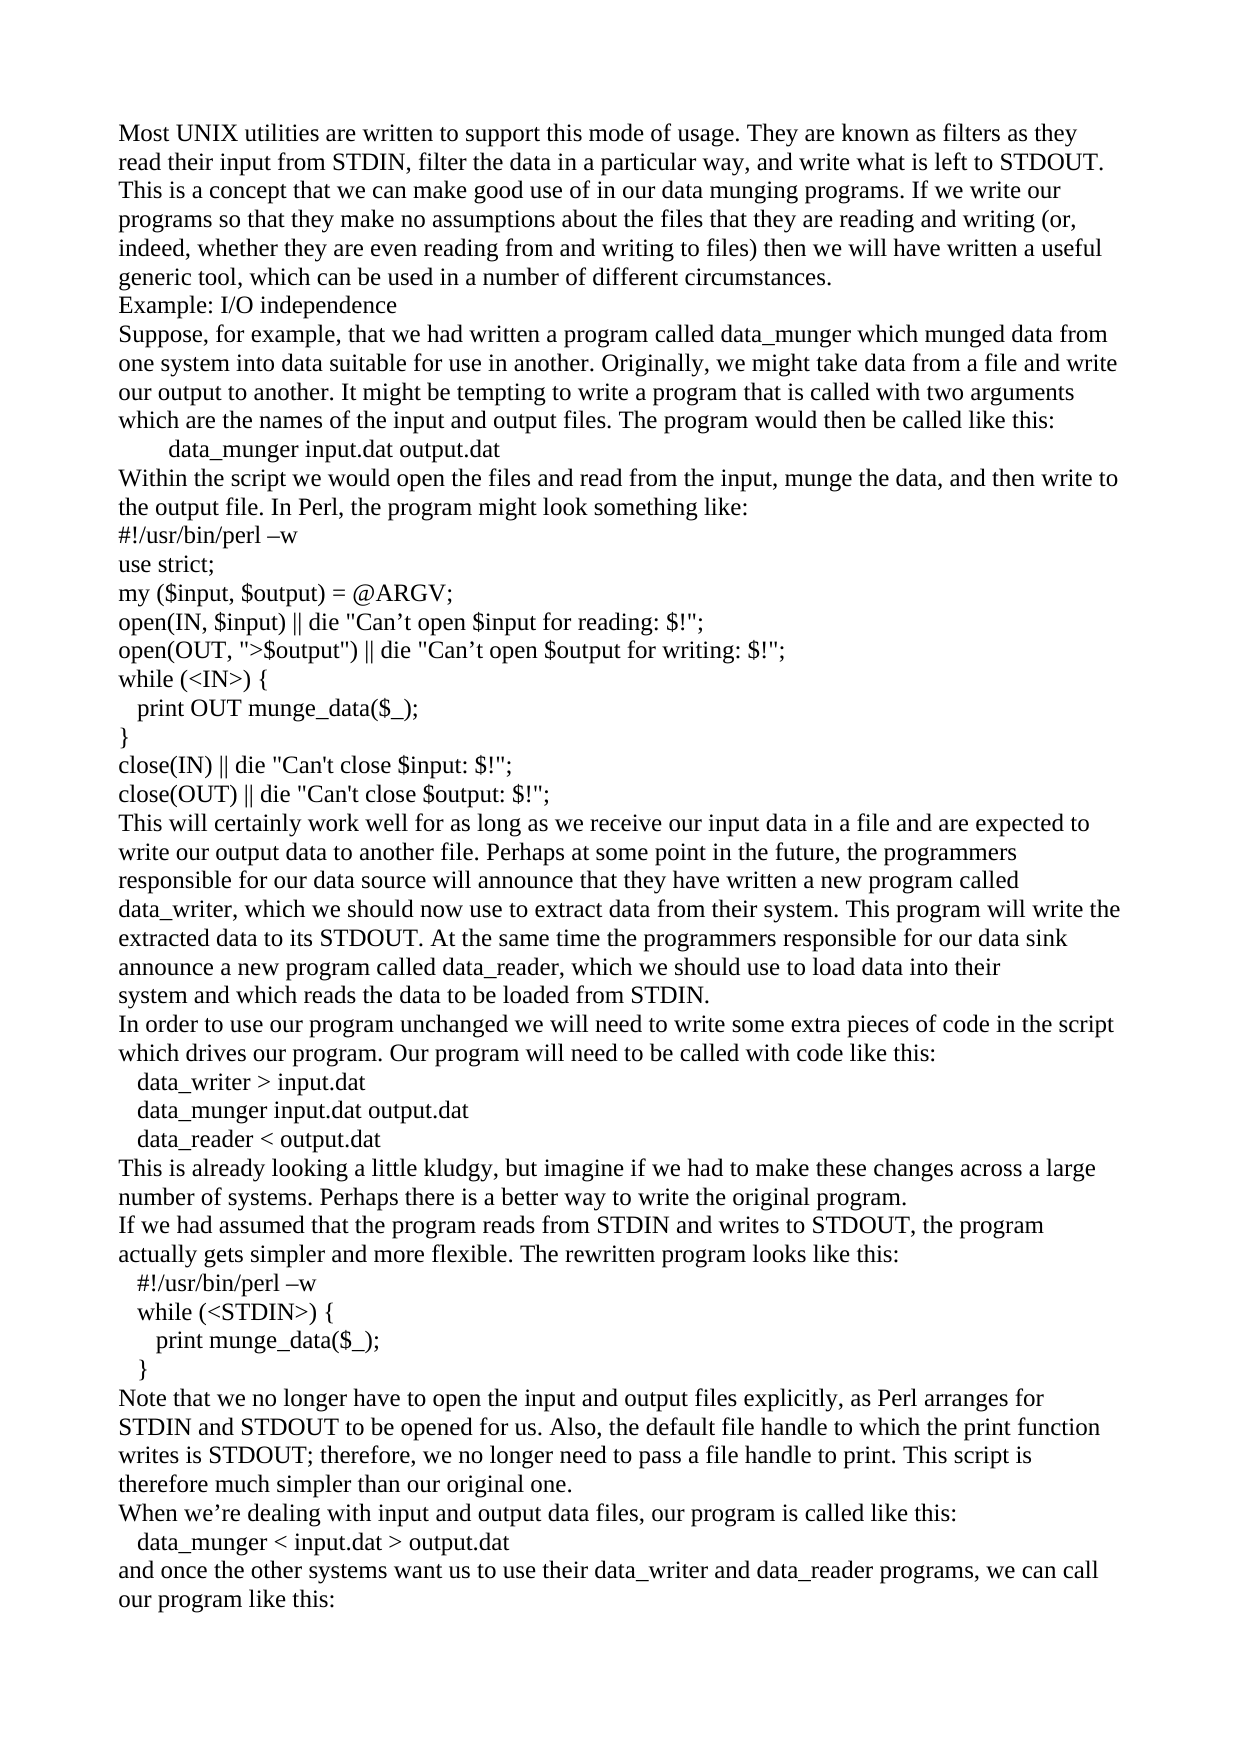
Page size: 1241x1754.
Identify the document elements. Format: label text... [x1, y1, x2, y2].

text #!/usr/bin/perl –w [118, 1268, 1122, 1297]
text Within the script we would open the files and read from the input, munge the data, and then write to the output file. In Perl, the program might look something like: [118, 463, 1122, 521]
text and once the other systems want us to use their data_writer and data_reader programs, we can call our program like this: [118, 1556, 1122, 1613]
text #!/usr/bin/perl –w [118, 521, 1122, 549]
text open(IN, $input) || die "Can’t open $input for reading: $!"; [118, 607, 1122, 636]
text Most UNIX utilities are written to support this mode of usage. They are known as filters as they read their input from STDIN, filter the data in a particular way, and write what is left to STDOUT. [118, 118, 1122, 176]
text data_munger < input.dat > output.dat [118, 1527, 1122, 1556]
text print OUT munge_data($_); [118, 693, 1122, 722]
text This is already looking a little kludgy, but imagine if we had to make these changes across a large number of systems. Perhaps there is a better way to write the original program. [118, 1153, 1122, 1211]
text Suppose, for example, that we had written a program called data_munger which munged data from one system into data suitable for use in another. Originally, we might take data from a file and write our output to another. It might be tempting to write a program that is called with two arguments which are the names of the input and output files. The program would then be called like this: [118, 319, 1122, 434]
text } [118, 1354, 1122, 1383]
text close(IN) || die "Can't close $input: $!"; [118, 751, 1122, 779]
text system and which reads the data to be loaded from STDIN. [118, 981, 1122, 1009]
text If we had assumed that the program reads from STDIN and writes to STDOUT, the program actually gets simpler and more flexible. The rewritten program looks like this: [118, 1211, 1122, 1268]
text data_munger input.dat output.dat [118, 1096, 1122, 1124]
text data_munger input.dat output.dat [118, 434, 1122, 463]
text When we’re dealing with input and output data files, our program is called like this: [118, 1498, 1122, 1527]
text Note that we no longer have to open the input and output files explicitly, as Perl arranges for STDIN and STDOUT to be opened for us. Also, the default file handle to which the print function writes is STDOUT; therefore, we no longer need to pass a file handle to print. This script is therefore much simpler than our original one. [118, 1383, 1122, 1498]
text my ($input, $output) = @ARGV; [118, 578, 1122, 607]
text close(OUT) || die "Can't close $output: $!"; [118, 779, 1122, 808]
text In order to use our program unchanged we will need to write some extra pieces of code in the script which drives our program. Our program will need to be called with code like this: [118, 1009, 1122, 1067]
text This will certainly work well for as long as we receive our input data in a file and are expected to write our output data to another file. Perhaps at some point in the future, the programmers responsible for our data source will announce that they have written a new program called data_writer, which we should now use to extract data from their system. This program will write the extracted data to its STDOUT. At the same time the programmers responsible for our data sink announce a new program called data_reader, which we should use to load data into their [118, 808, 1122, 981]
text Example: I/O independence [118, 291, 1122, 319]
text } [118, 722, 1122, 751]
text print munge_data($_); [118, 1326, 1122, 1354]
text use strict; [118, 549, 1122, 578]
text open(OUT, ">$output") || die "Can’t open $output for writing: $!"; [118, 636, 1122, 664]
text This is a concept that we can make good use of in our data munging programs. If we write our programs so that they make no assumptions about the files that they are reading and writing (or, indeed, whether they are even reading from and writing to files) then we will have written a useful generic tool, which can be used in a number of different circumstances. [118, 176, 1122, 291]
text data_writer > input.dat [118, 1067, 1122, 1096]
text while (<STDIN>) { [118, 1297, 1122, 1326]
text data_reader < output.dat [118, 1124, 1122, 1153]
text while (<IN>) { [118, 664, 1122, 693]
